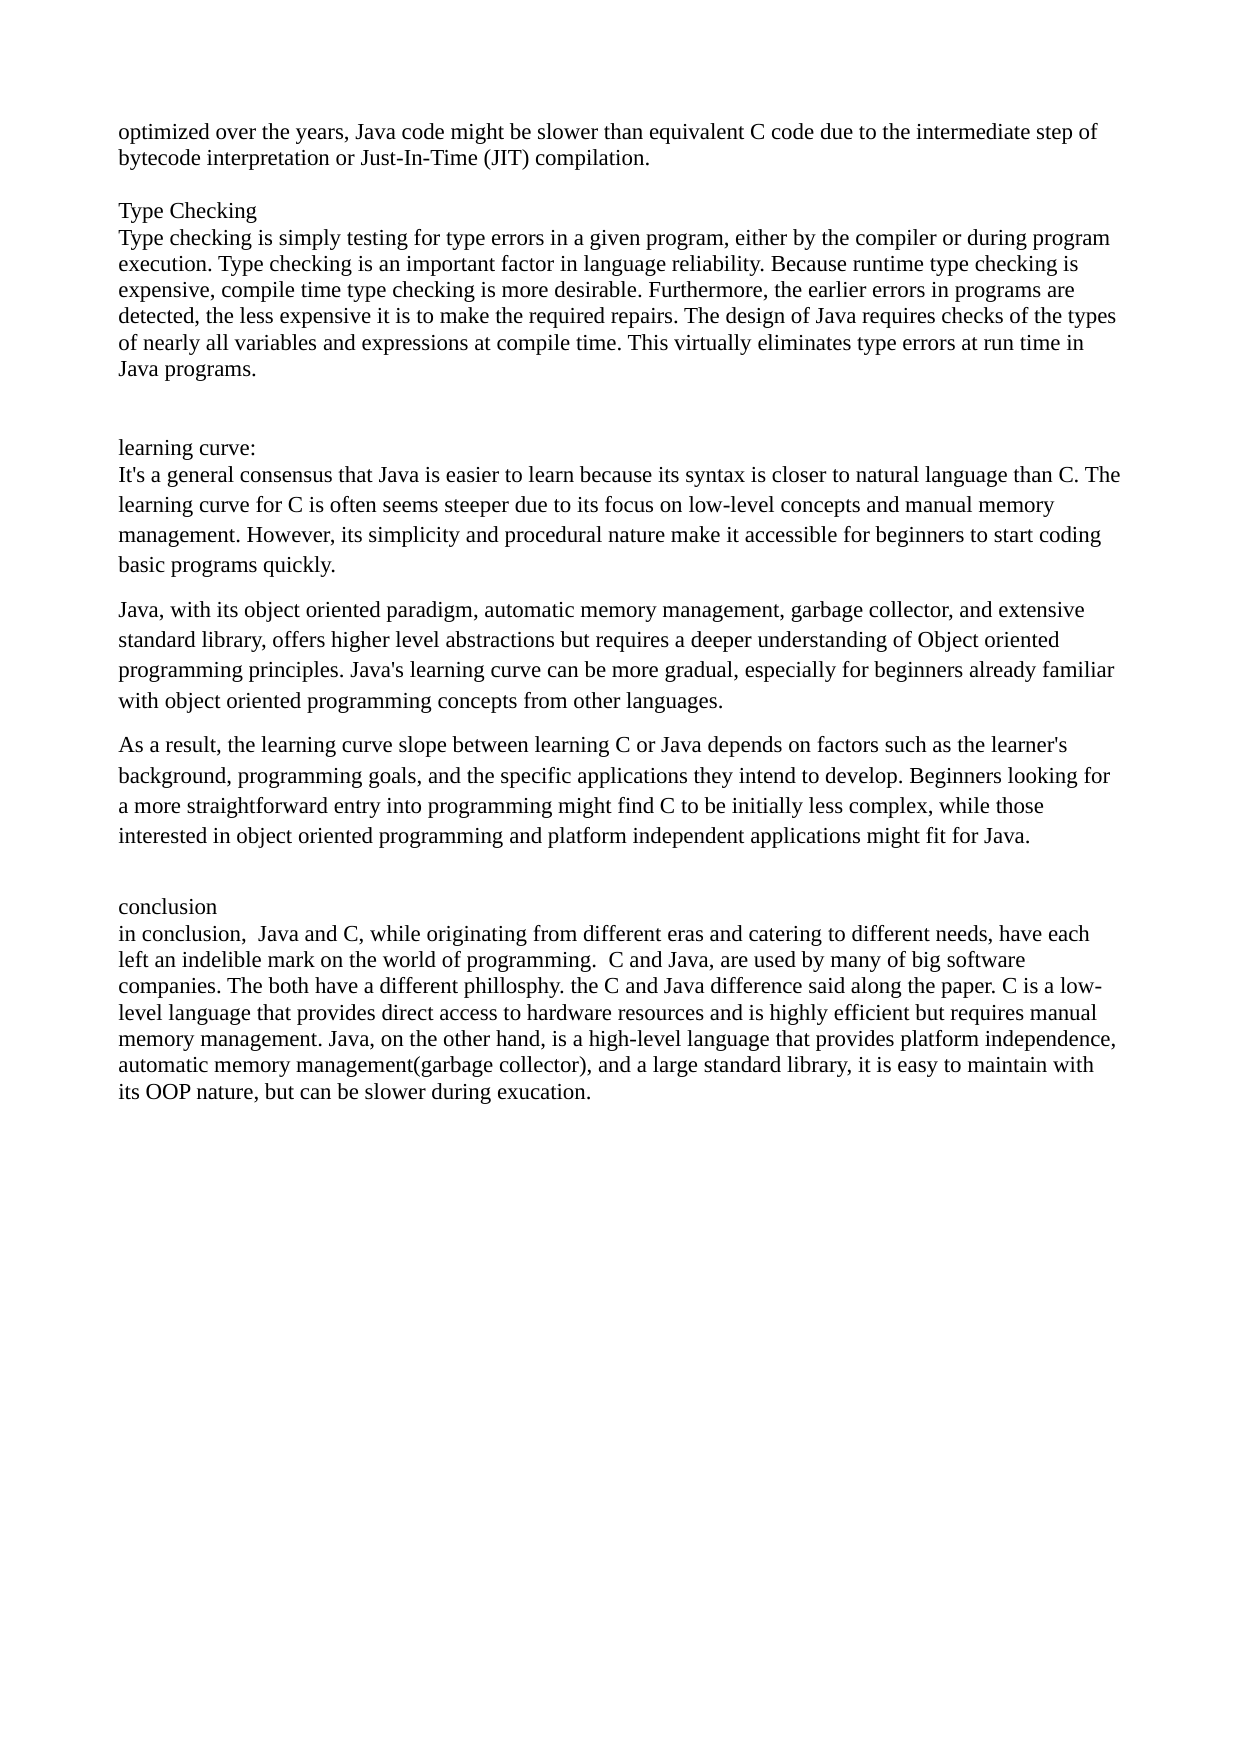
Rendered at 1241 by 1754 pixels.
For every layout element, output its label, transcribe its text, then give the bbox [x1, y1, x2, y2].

text conclusion [118, 893, 1122, 920]
text Type checking is simply testing for type errors in a given program, either by the compiler or during program execution. Type checking is an important factor in language reliability. Because runtime type checking is expensive, compile time type checking is more desirable. Furthermore, the earlier errors in programs are detected, the less expensive it is to make the required repairs. The design of Java requires checks of the types of nearly all variables and expressions at compile time. This virtually eliminates type errors at run time in Java programs. [118, 223, 1122, 382]
text learning curve: [118, 434, 1122, 461]
text in conclusion, Java and C, while originating from different eras and catering to different needs, have each left an indelible mark on the world of programming. C and Java, are used by many of big software companies. The both have a different phillosphy. the C and Java difference said along the paper. C is a low-level language that provides direct access to hardware resources and is highly efficient but requires manual memory management. Java, on the other hand, is a high-level language that provides platform independence, automatic memory management(garbage collector), and a large standard library, it is easy to maintain with its OOP nature, but can be slower during exucation. [118, 920, 1122, 1104]
text As a result, the learning curve slope between learning C or Java depends on factors such as the learner's background, programming goals, and the specific applications they intend to develop. Beginners looking for a more straightforward entry into programming might find C to be initially less complex, while those interested in object oriented programming and platform independent applications might fit for Java. [118, 732, 1122, 848]
text Type Checking [118, 197, 1122, 223]
text Java, with its object oriented paradigm, automatic memory management, garbage collector, and extensive standard library, offers higher level abstractions but requires a deeper understanding of Object oriented programming principles. Java's learning curve can be more gradual, especially for beginners already familiar with object oriented programming concepts from other languages. [118, 596, 1122, 713]
text optimized over the years, Java code might be slower than equivalent C code due to the intermediate step of bytecode interpretation or Just-In-Time (JIT) compilation. [118, 118, 1122, 171]
text It's a general consensus that Java is easier to learn because its syntax is closer to natural language than C. The learning curve for C is often seems steeper due to its focus on low-level concepts and manual memory management. However, its simplicity and procedural nature make it accessible for beginners to start coding basic programs quickly. [118, 461, 1122, 578]
